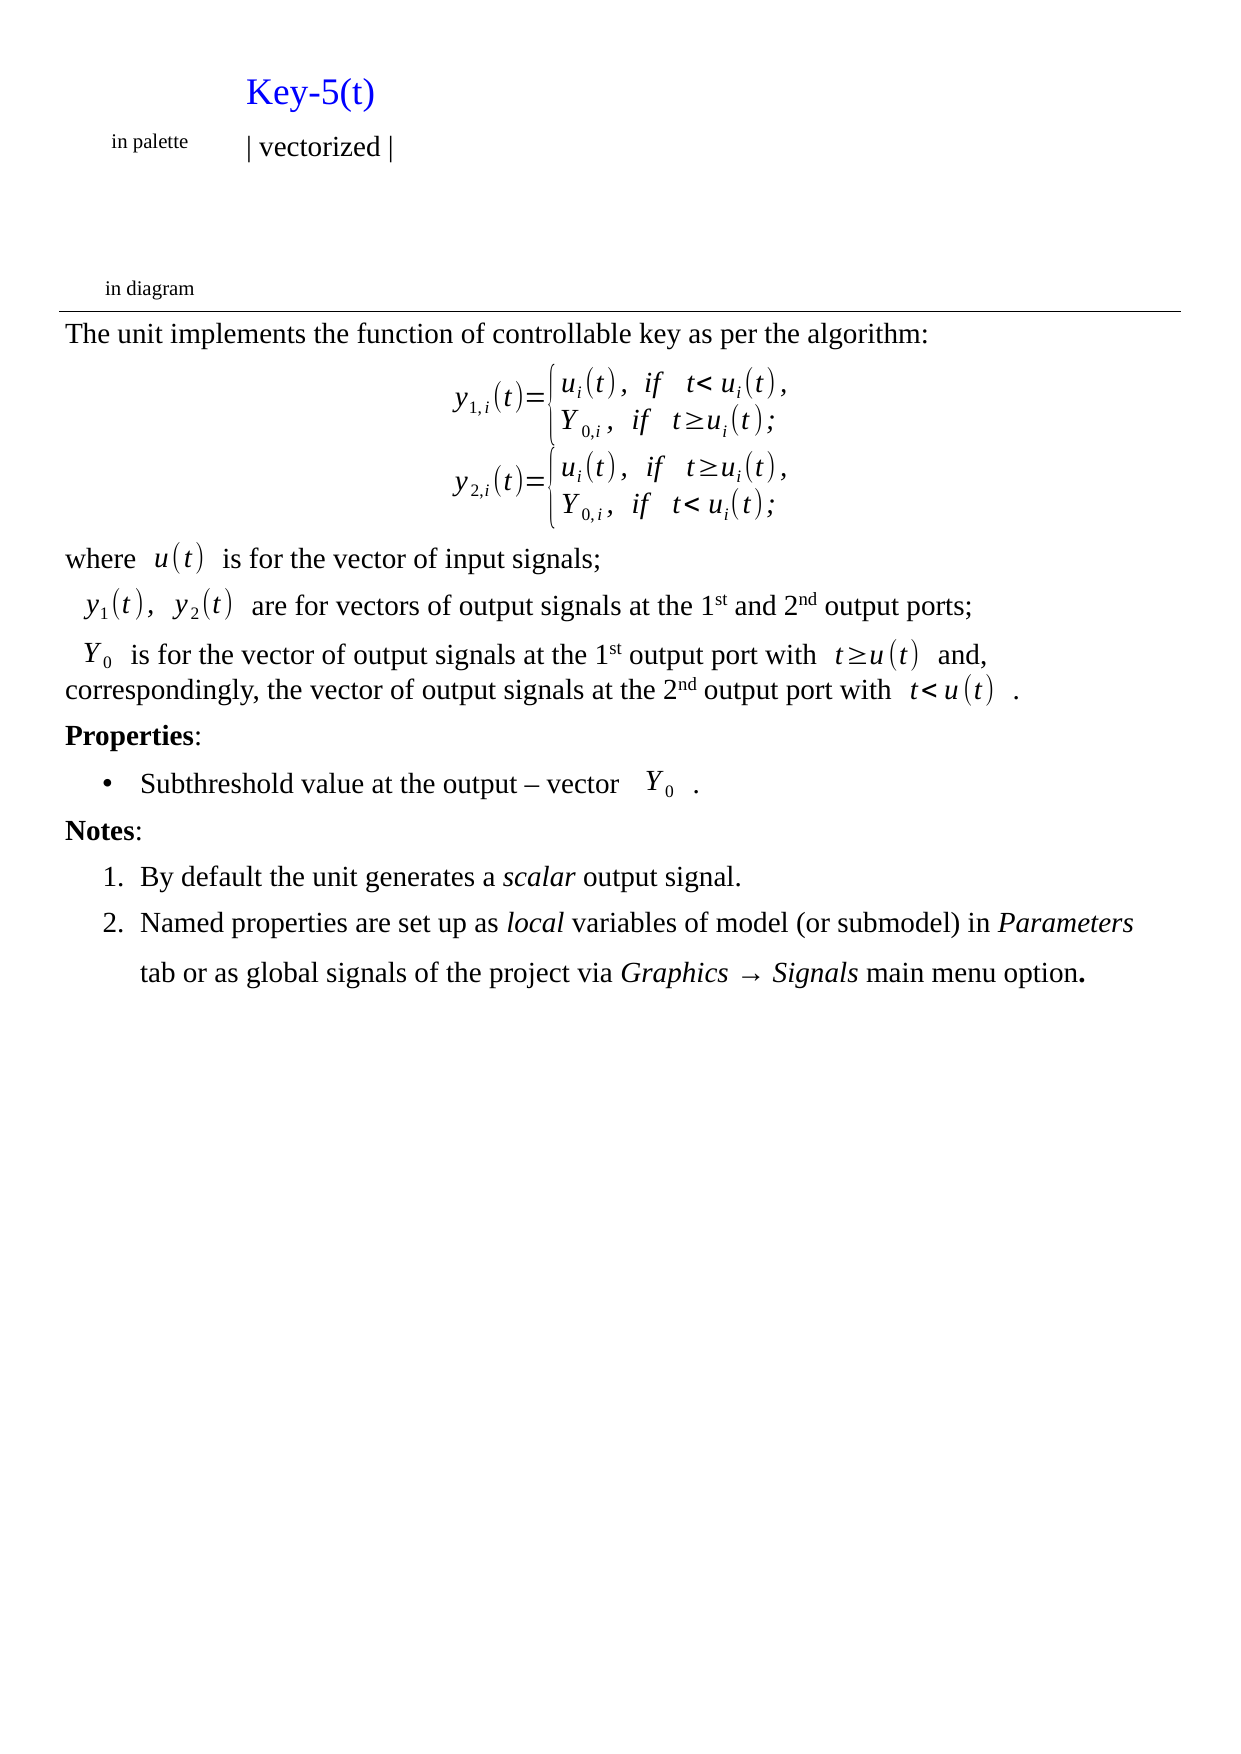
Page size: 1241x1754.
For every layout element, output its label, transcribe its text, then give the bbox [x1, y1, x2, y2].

table_header Key-5(t) [240, 59, 1181, 124]
table_cell in diagram [59, 270, 240, 311]
table_cell | vectorized | [240, 124, 1181, 181]
table_cell [59, 181, 240, 270]
table_cell in palette [59, 124, 240, 181]
table_cell [240, 270, 1181, 311]
table_header [59, 59, 240, 124]
table_cell The unit implements the function of controllable key as per the algorithm: whereis for the vector of input signals; are for vectors of output signals at the 1st and 2nd output ports; is for the vector of output signals at the 1st output port withand, correspondingly, the vector of output signals at the 2nd output port with. Properties: Subthreshold value at the output – vector . Notes: By default the unit generates a scalar output signal. Named properties are set up as local variables of model (or submodel) in Parameters tab or as global signals of the project via Graphics → Signals main menu option. [59, 312, 1181, 1007]
table_cell [240, 181, 1181, 270]
